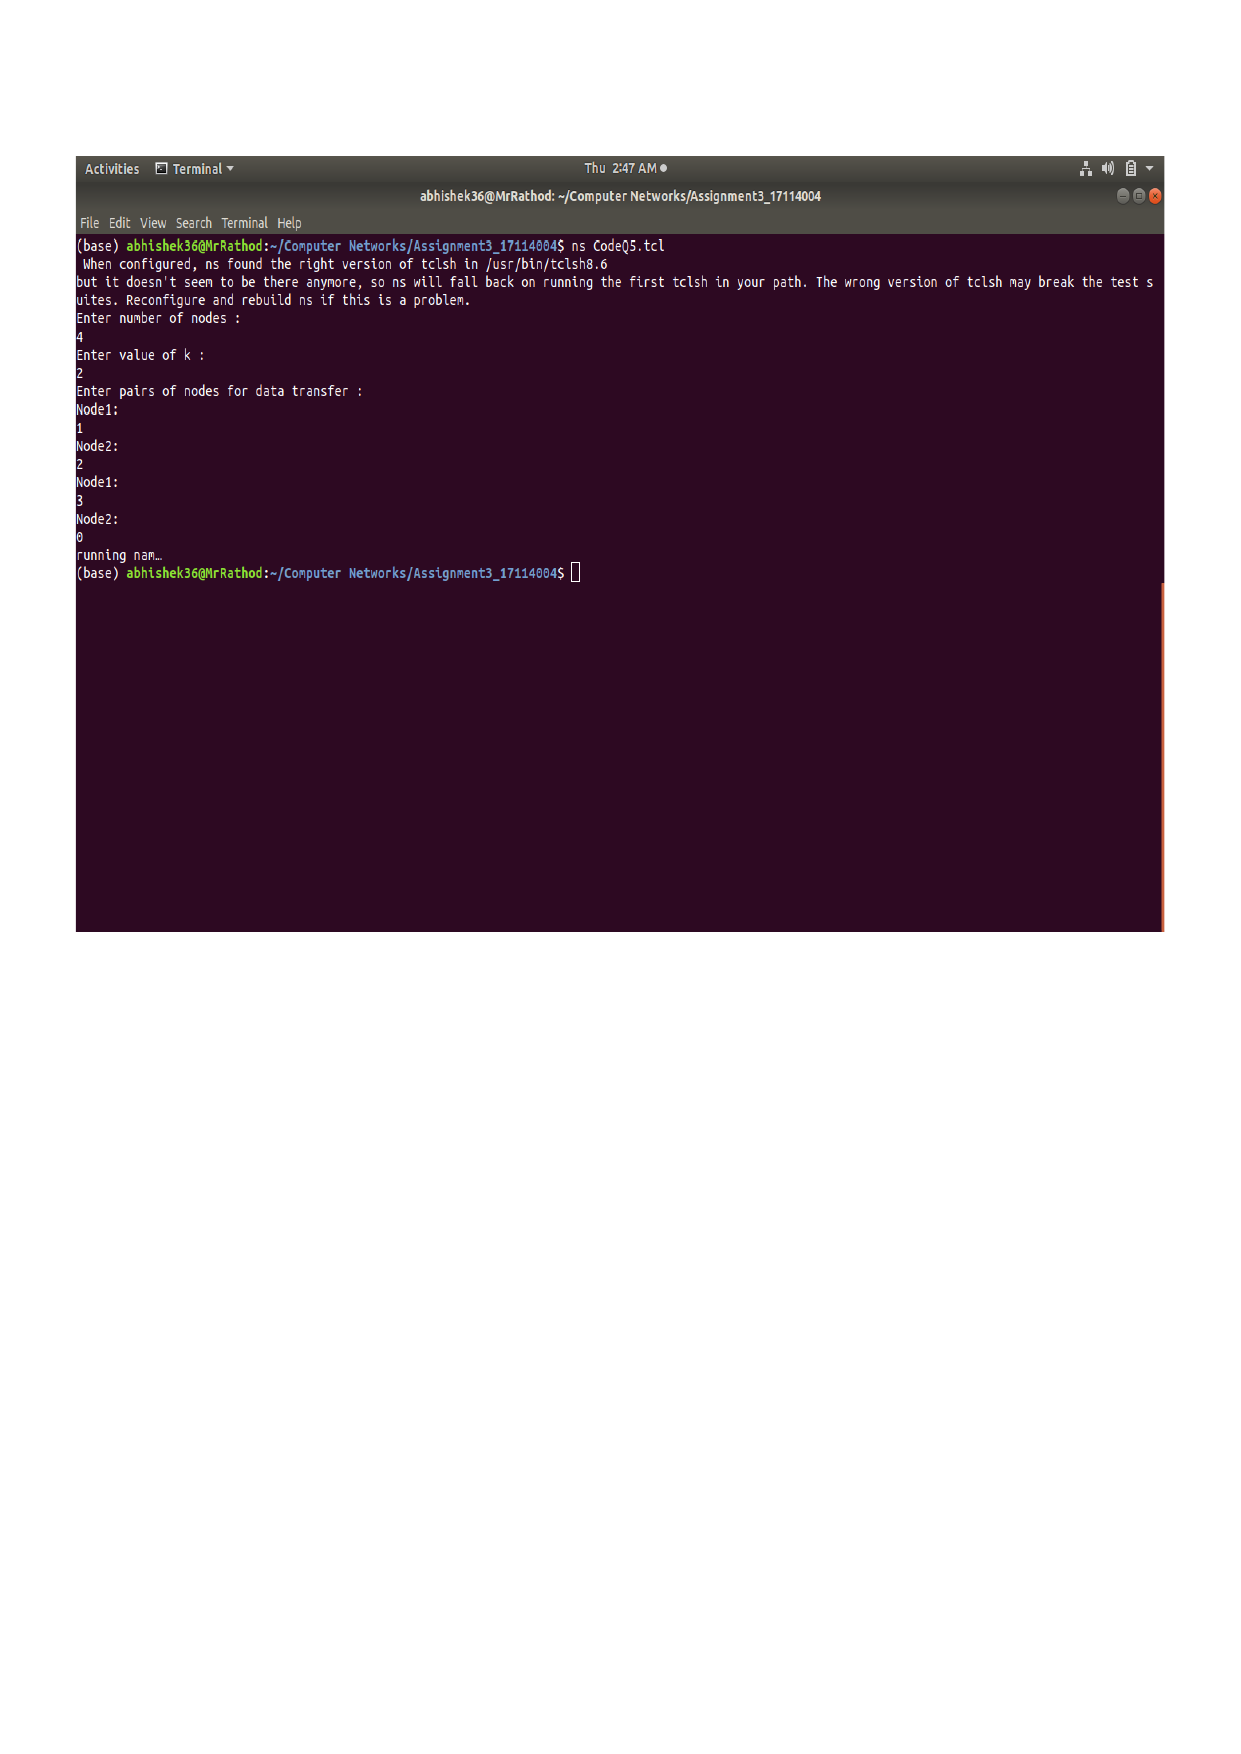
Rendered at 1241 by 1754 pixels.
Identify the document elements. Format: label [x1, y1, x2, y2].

picture [75, 156, 1165, 932]
